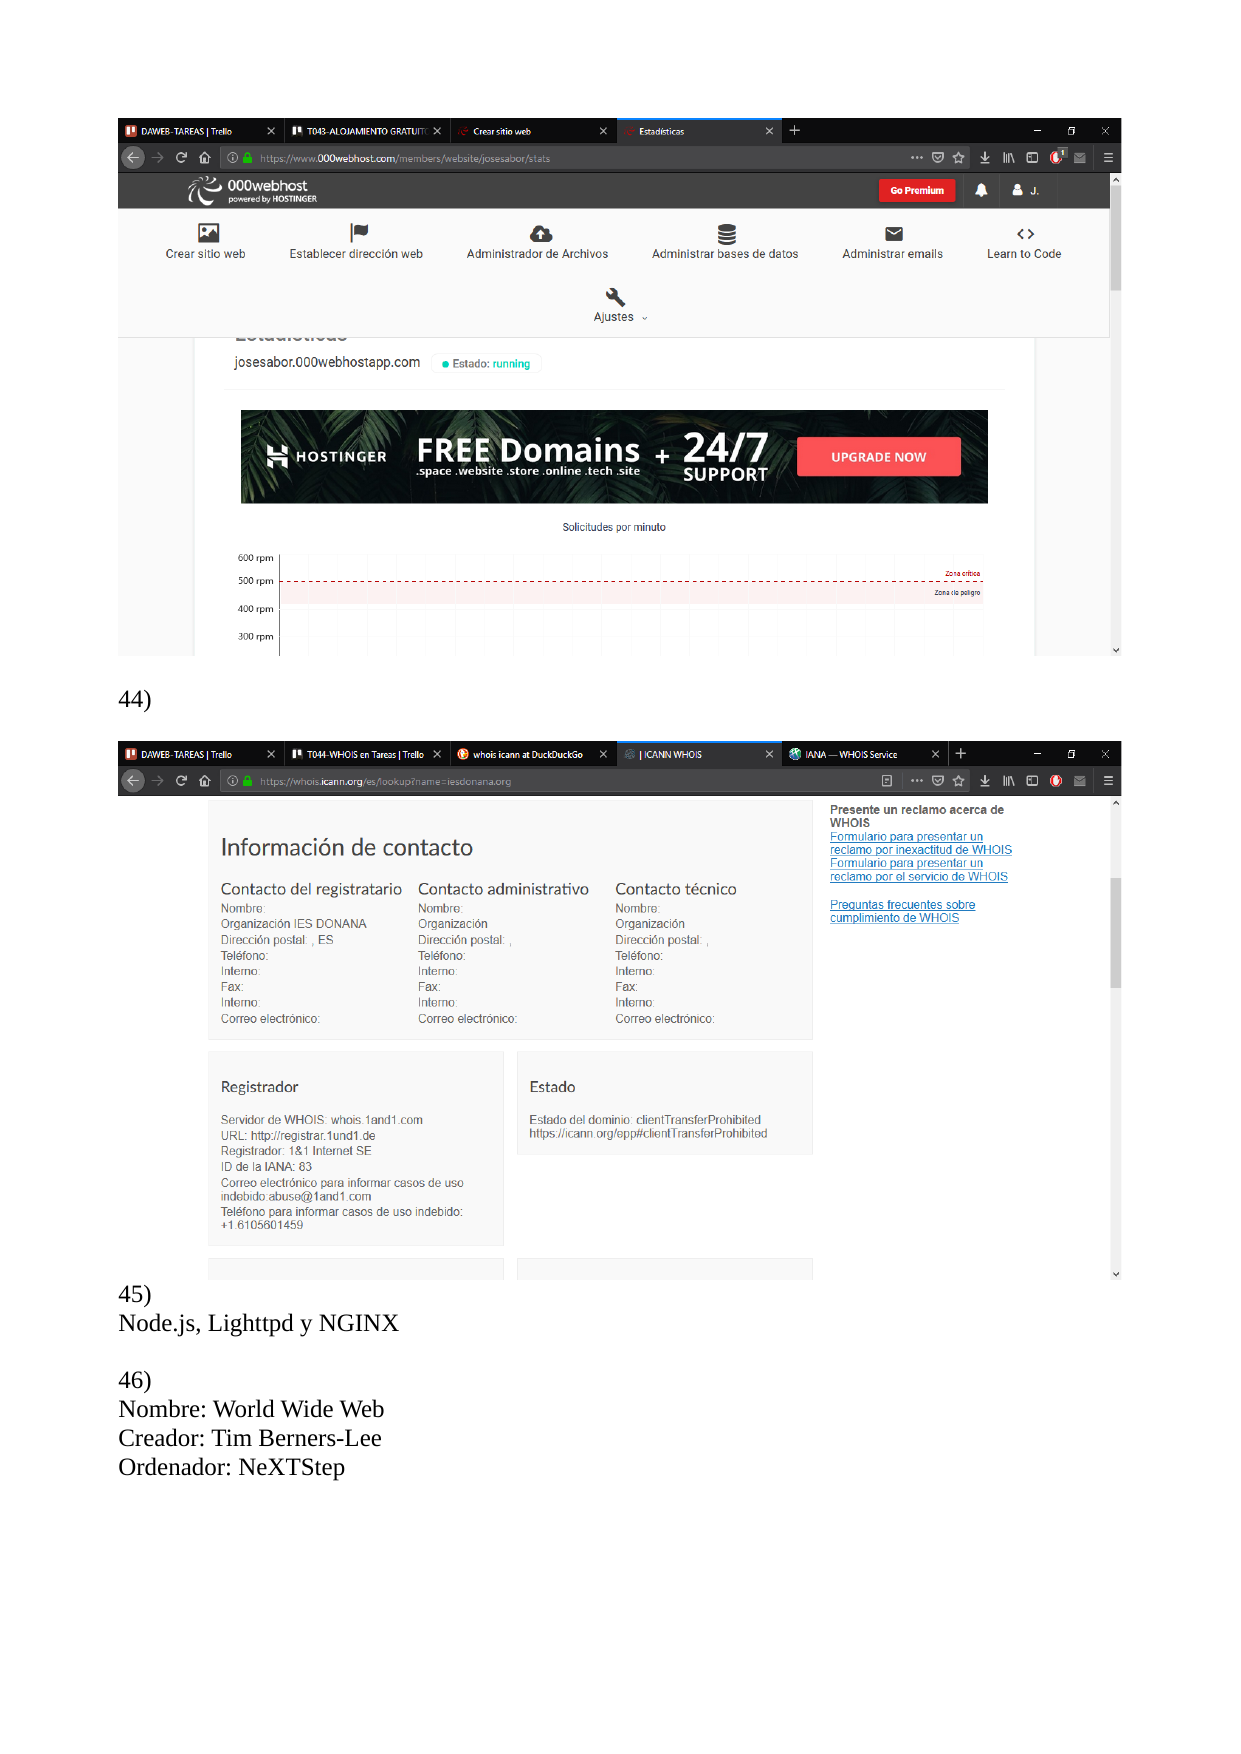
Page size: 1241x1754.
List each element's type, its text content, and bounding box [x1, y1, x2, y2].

text 46) [118, 1366, 1122, 1394]
picture [118, 741, 1122, 1280]
text Node.js, Lighttpd y NGINX [118, 1308, 1122, 1337]
text Nombre: World Wide Web [118, 1394, 1122, 1423]
text Ordenador: NeXTStep [118, 1452, 1122, 1481]
text Creador: Tim Berners-Lee [118, 1423, 1122, 1452]
text 44) [118, 684, 1122, 713]
text 45) [118, 1280, 1122, 1308]
picture [118, 118, 1122, 656]
